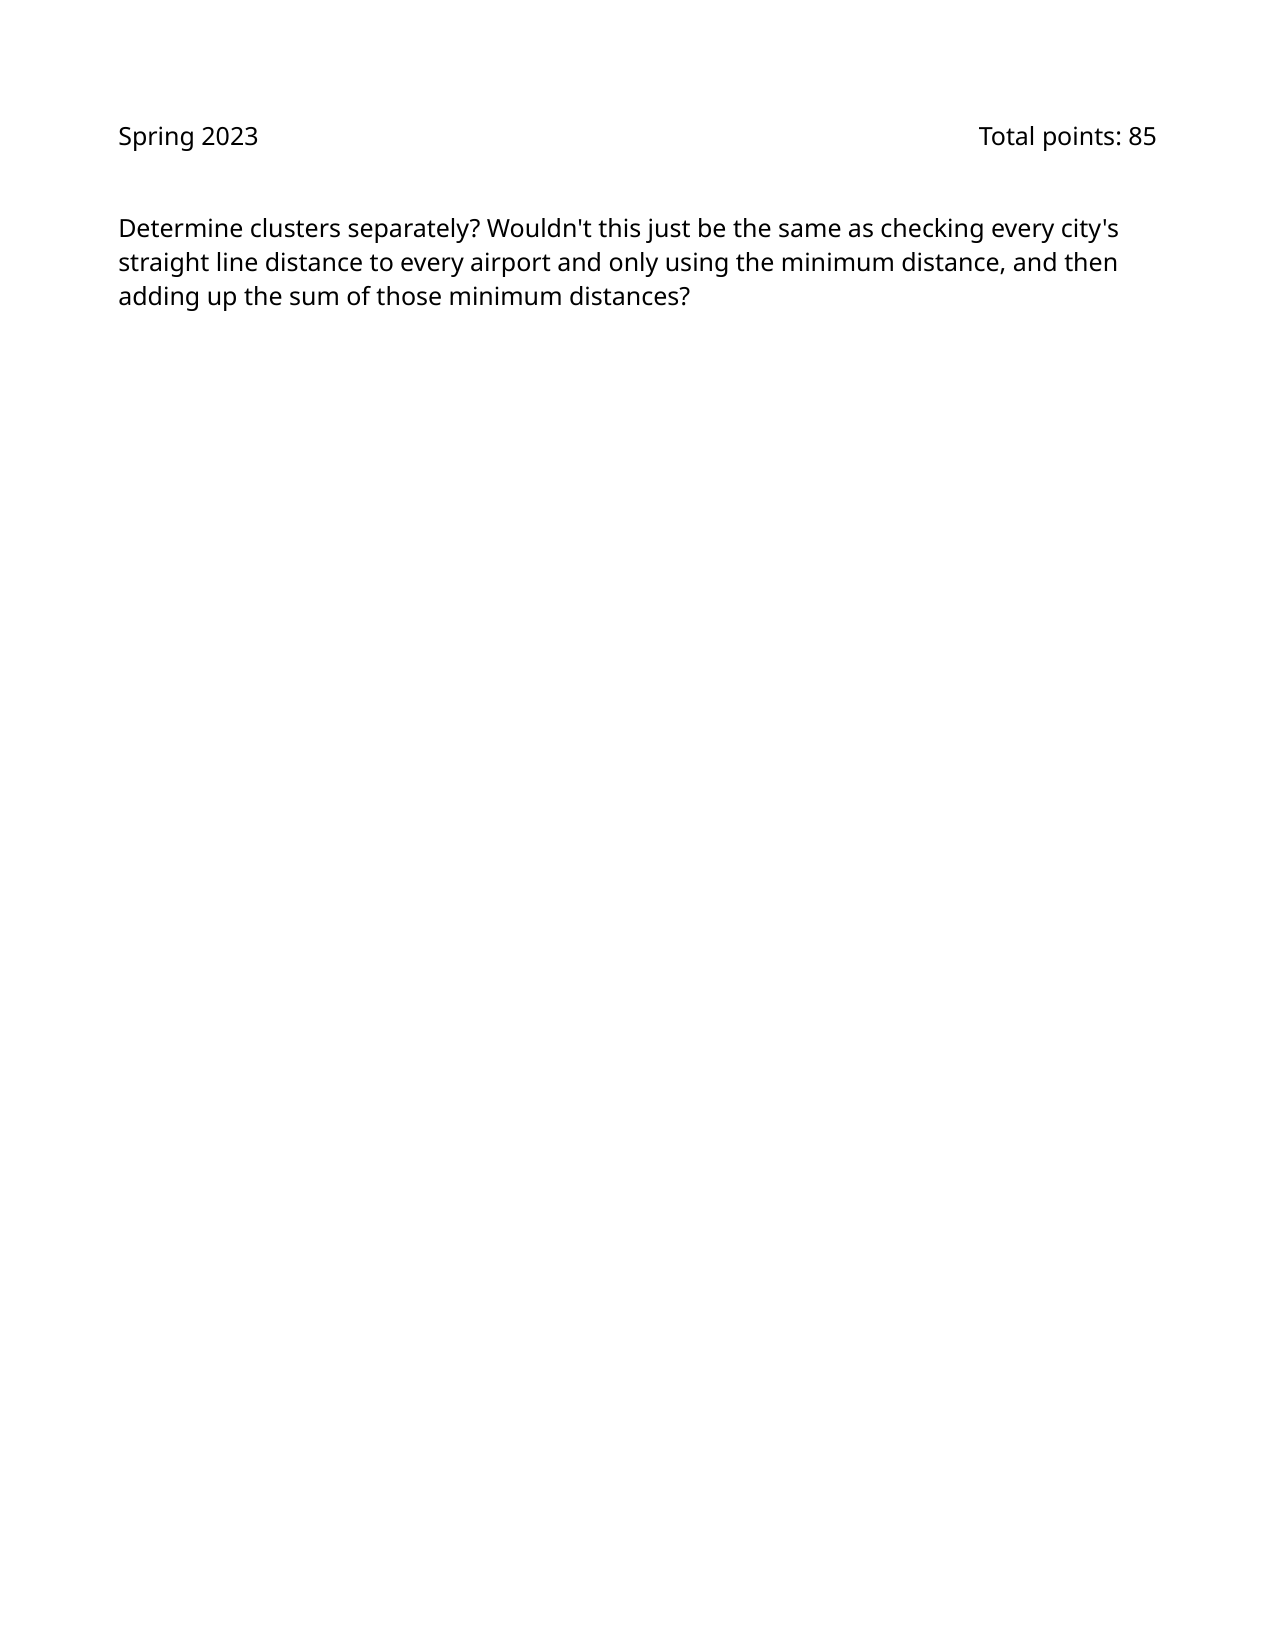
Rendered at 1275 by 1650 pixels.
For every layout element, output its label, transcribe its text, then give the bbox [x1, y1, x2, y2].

text Determine clusters separately? Wouldn't this just be the same as checking every city's straight line distance to every airport and only using the minimum distance, and then adding up the sum of those minimum distances? [118, 210, 1157, 313]
